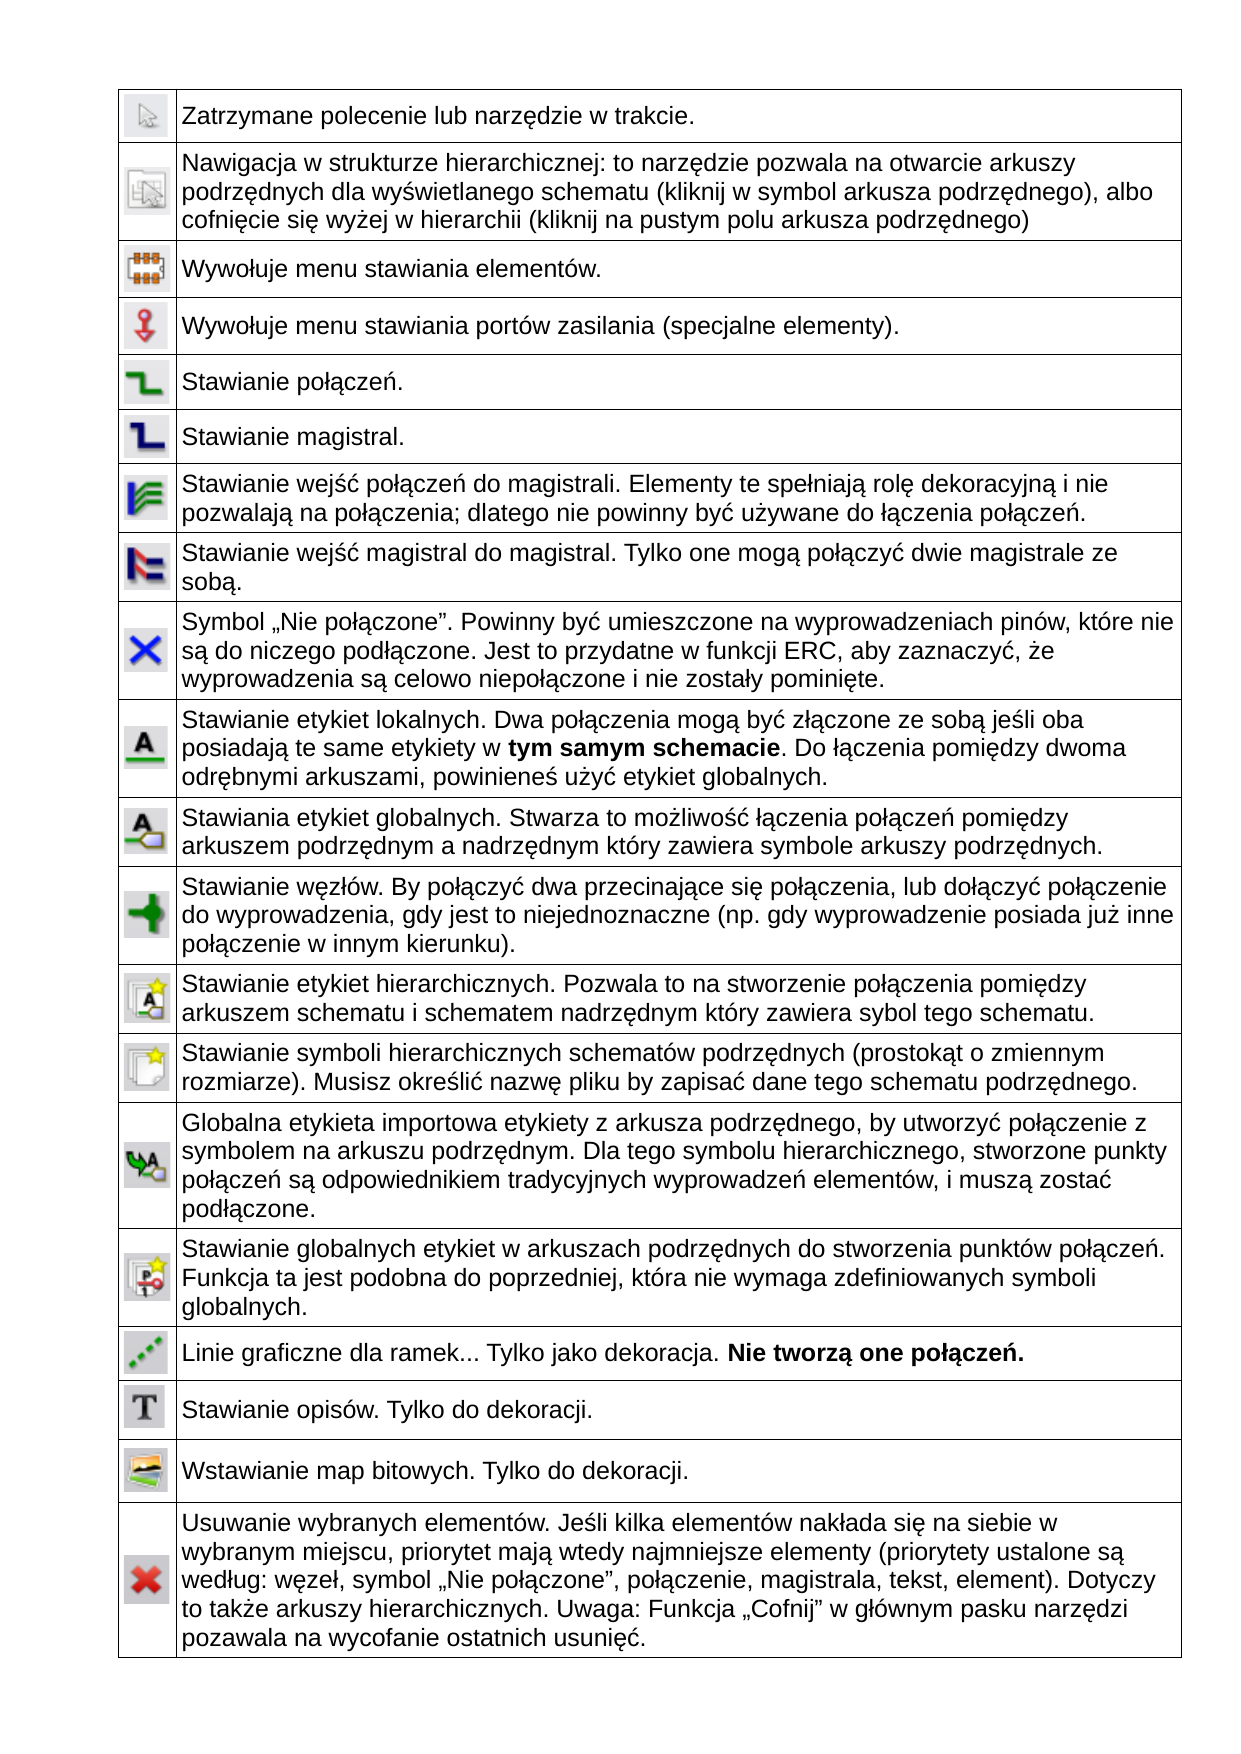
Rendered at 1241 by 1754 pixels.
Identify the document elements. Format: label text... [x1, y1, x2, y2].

table_cell Stawianie połączeń. [177, 355, 1181, 409]
table_cell Linie graficzne dla ramek... Tylko jako dekoracja. Nie tworzą one połączeń. [177, 1327, 1181, 1379]
table_cell [119, 143, 176, 240]
table_cell Stawianie wejść magistral do magistral. Tylko one mogą połączyć dwie magistrale ze sobą. [177, 533, 1181, 601]
table_header Zatrzymane polecenie lub narzędzie w trakcie. [177, 90, 1181, 142]
picture [123, 415, 170, 458]
table_cell [119, 464, 176, 532]
table_cell [119, 533, 176, 601]
picture [123, 94, 168, 137]
table_cell [119, 410, 176, 463]
table_cell [119, 1327, 176, 1379]
table_cell Stawianie węzłów. By połączyć dwa przecinające się połączenia, lub dołączyć połączenie do wyprowadzenia, gdy jest to niejednoznaczne (np. gdy wyprowadzenie posiada już inne połączenie w innym kierunku). [177, 867, 1181, 963]
picture [123, 1142, 171, 1188]
picture [123, 1043, 170, 1091]
table_header [119, 90, 176, 142]
table_cell Stawianie etykiet lokalnych. Dwa połączenia mogą być złączone ze sobą jeśli oba posiadają te same etykiety w tym samym schemacie. Do łączenia pomiędzy dwoma odrębnymi arkuszami, powinieneś użyć etykiet globalnych. [177, 700, 1181, 797]
picture [123, 302, 168, 349]
picture [123, 628, 168, 672]
picture [123, 1555, 170, 1604]
table_cell Stawianie opisów. Tylko do dekoracji. [177, 1381, 1181, 1438]
table_cell [119, 241, 176, 297]
table_cell Symbol „Nie połączone”. Powinny być umieszczone na wyprowadzeniach pinów, które nie są do niczego podłączone. Jest to przydatne w funkcji ERC, aby zaznaczyć, że wyprowadzenia są celowo niepołączone i nie zostały pominięte. [177, 602, 1181, 699]
picture [123, 543, 171, 590]
table_cell [119, 1381, 176, 1438]
picture [123, 475, 168, 520]
table_cell [119, 700, 176, 797]
table_cell [119, 1229, 176, 1326]
table_cell Stawianie globalnych etykiet w arkuszach podrzędnych do stworzenia punktów połączeń. Funkcja ta jest podobna do poprzedniej, która nie wymaga zdefiniowanych symboli globalnych. [177, 1229, 1181, 1326]
table_cell Wstawianie map bitowych. Tylko do dekoracji. [177, 1440, 1181, 1502]
table_cell Stawianie symboli hierarchicznych schematów podrzędnych (prostokąt o zmiennym rozmiarze). Musisz określić nazwę pliku by zapisać dane tego schematu podrzędnego. [177, 1034, 1181, 1102]
table_cell Globalna etykieta importowa etykiety z arkusza podrzędnego, by utworzyć połączenie z symbolem na arkuszu podrzędnym. Dla tego symbolu hierarchicznego, stworzone punkty połączeń są odpowiednikiem tradycyjnych wyprowadzeń elementów, i muszą zostać podłączone. [177, 1103, 1181, 1228]
table_cell Stawianie etykiet hierarchicznych. Pozwala to na stworzenie połączenia pomiędzy arkuszem schematu i schematem nadrzędnym który zawiera sybol tego schematu. [177, 965, 1181, 1033]
picture [123, 1331, 168, 1374]
picture [123, 1385, 165, 1428]
picture [123, 891, 170, 938]
table_cell [119, 602, 176, 699]
table_cell Usuwanie wybranych elementów. Jeśli kilka elementów nakłada się na siebie w wybranym miejscu, priorytet mają wtedy najmniejsze elementy (priorytety ustalone są według: węzeł, symbol „Nie połączone”, połączenie, magistrala, tekst, element). Dotyczy to także arkuszy hierarchicznych. Uwaga: Funkcja „Cofnij” w głównym pasku narzędzi pozawala na wycofanie ostatnich usunięć. [177, 1503, 1181, 1657]
picture [123, 808, 168, 854]
table_cell Wywołuje menu stawiania portów zasilania (specjalne elementy). [177, 298, 1181, 354]
picture [123, 973, 171, 1023]
table_cell Stawiania etykiet globalnych. Stwarza to możliwość łączenia połączeń pomiędzy arkuszem podrzędnym a nadrzędnym który zawiera symbole arkuszy podrzędnych. [177, 798, 1181, 866]
table_cell [119, 1503, 176, 1657]
picture [123, 245, 171, 292]
table_cell Stawianie magistral. [177, 410, 1181, 463]
table_cell Nawigacja w strukturze hierarchicznej: to narzędzie pozwala na otwarcie arkuszy podrzędnych dla wyświetlanego schematu (kliknij w symbol arkusza podrzędnego), albo cofnięcie się wyżej w hierarchii (kliknij na pustym polu arkusza podrzędnego) [177, 143, 1181, 240]
table_cell Stawianie wejść połączeń do magistrali. Elementy te spełniają rolę dekoracyjną i nie pozwalają na połączenia; dlatego nie powinny być używane do łączenia połączeń. [177, 464, 1181, 532]
picture [123, 1253, 171, 1301]
table_cell Wywołuje menu stawiania elementów. [177, 241, 1181, 297]
table_cell [119, 965, 176, 1033]
picture [123, 1448, 168, 1492]
table_cell [119, 298, 176, 354]
picture [123, 167, 171, 215]
picture [123, 726, 168, 769]
table_cell [119, 867, 176, 963]
table_cell [119, 1440, 176, 1502]
table_cell [119, 1034, 176, 1102]
table_cell [119, 1103, 176, 1228]
picture [123, 360, 170, 404]
table_cell [119, 798, 176, 866]
table_cell [119, 355, 176, 409]
